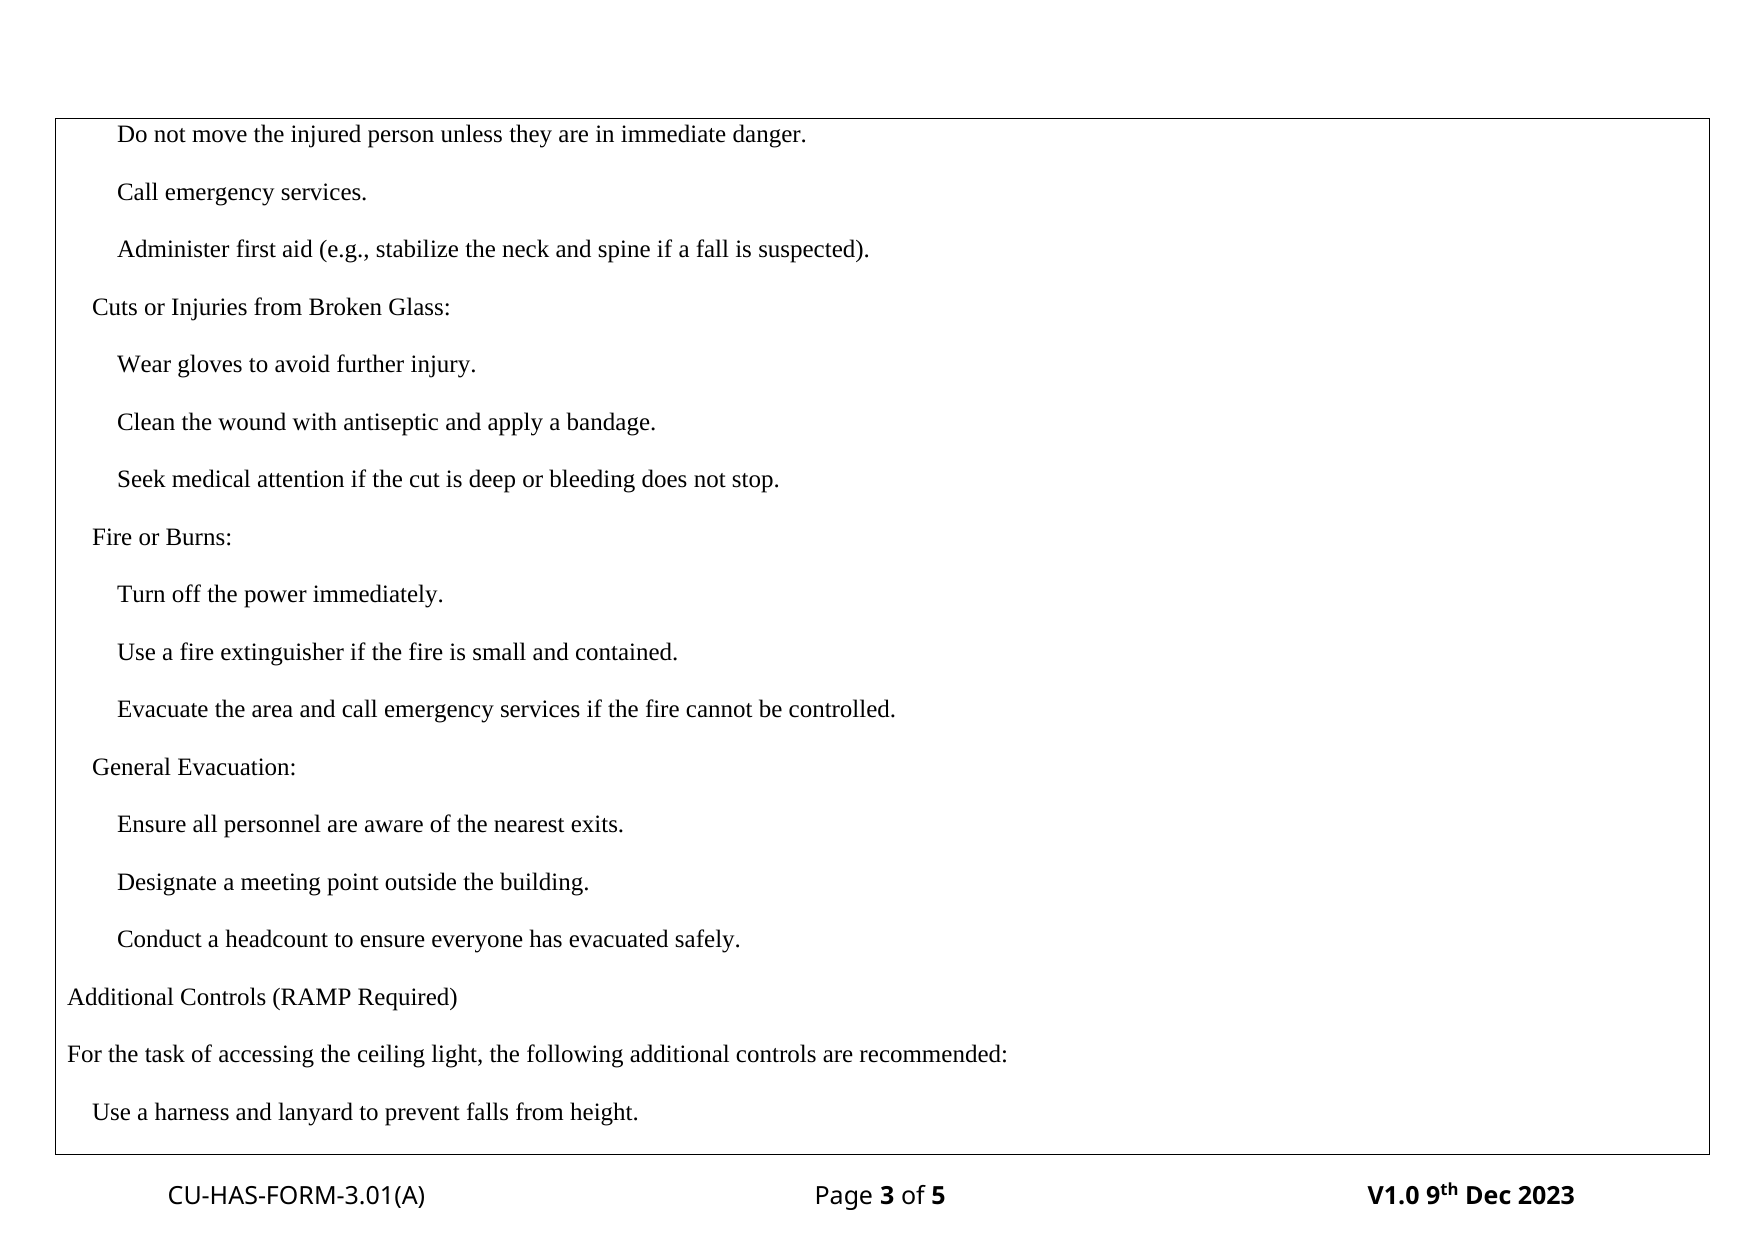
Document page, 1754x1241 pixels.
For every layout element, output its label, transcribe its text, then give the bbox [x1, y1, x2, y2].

table_cell Do not move the injured person unless they are in immediate danger. Call emergency services. Administer first aid (e.g., stabilize the neck and spine if a fall is suspected). Cuts or Injuries from Broken Glass: Wear gloves to avoid further injury. Clean the wound with antiseptic and apply a bandage. Seek medical attention if the cut is deep or bleeding does not stop. Fire or Burns: Turn off the power immediately. Use a fire extinguisher if the fire is small and contained. Evacuate the area and call emergency services if the fire cannot be controlled. General Evacuation: Ensure all personnel are aware of the nearest exits. Designate a meeting point outside the building. Conduct a headcount to ensure everyone has evacuated safely. Additional Controls (RAMP Required) For the task of accessing the ceiling light, the following additional controls are recommended: Use a harness and lanyard to prevent falls from height. [56, 119, 1709, 1154]
